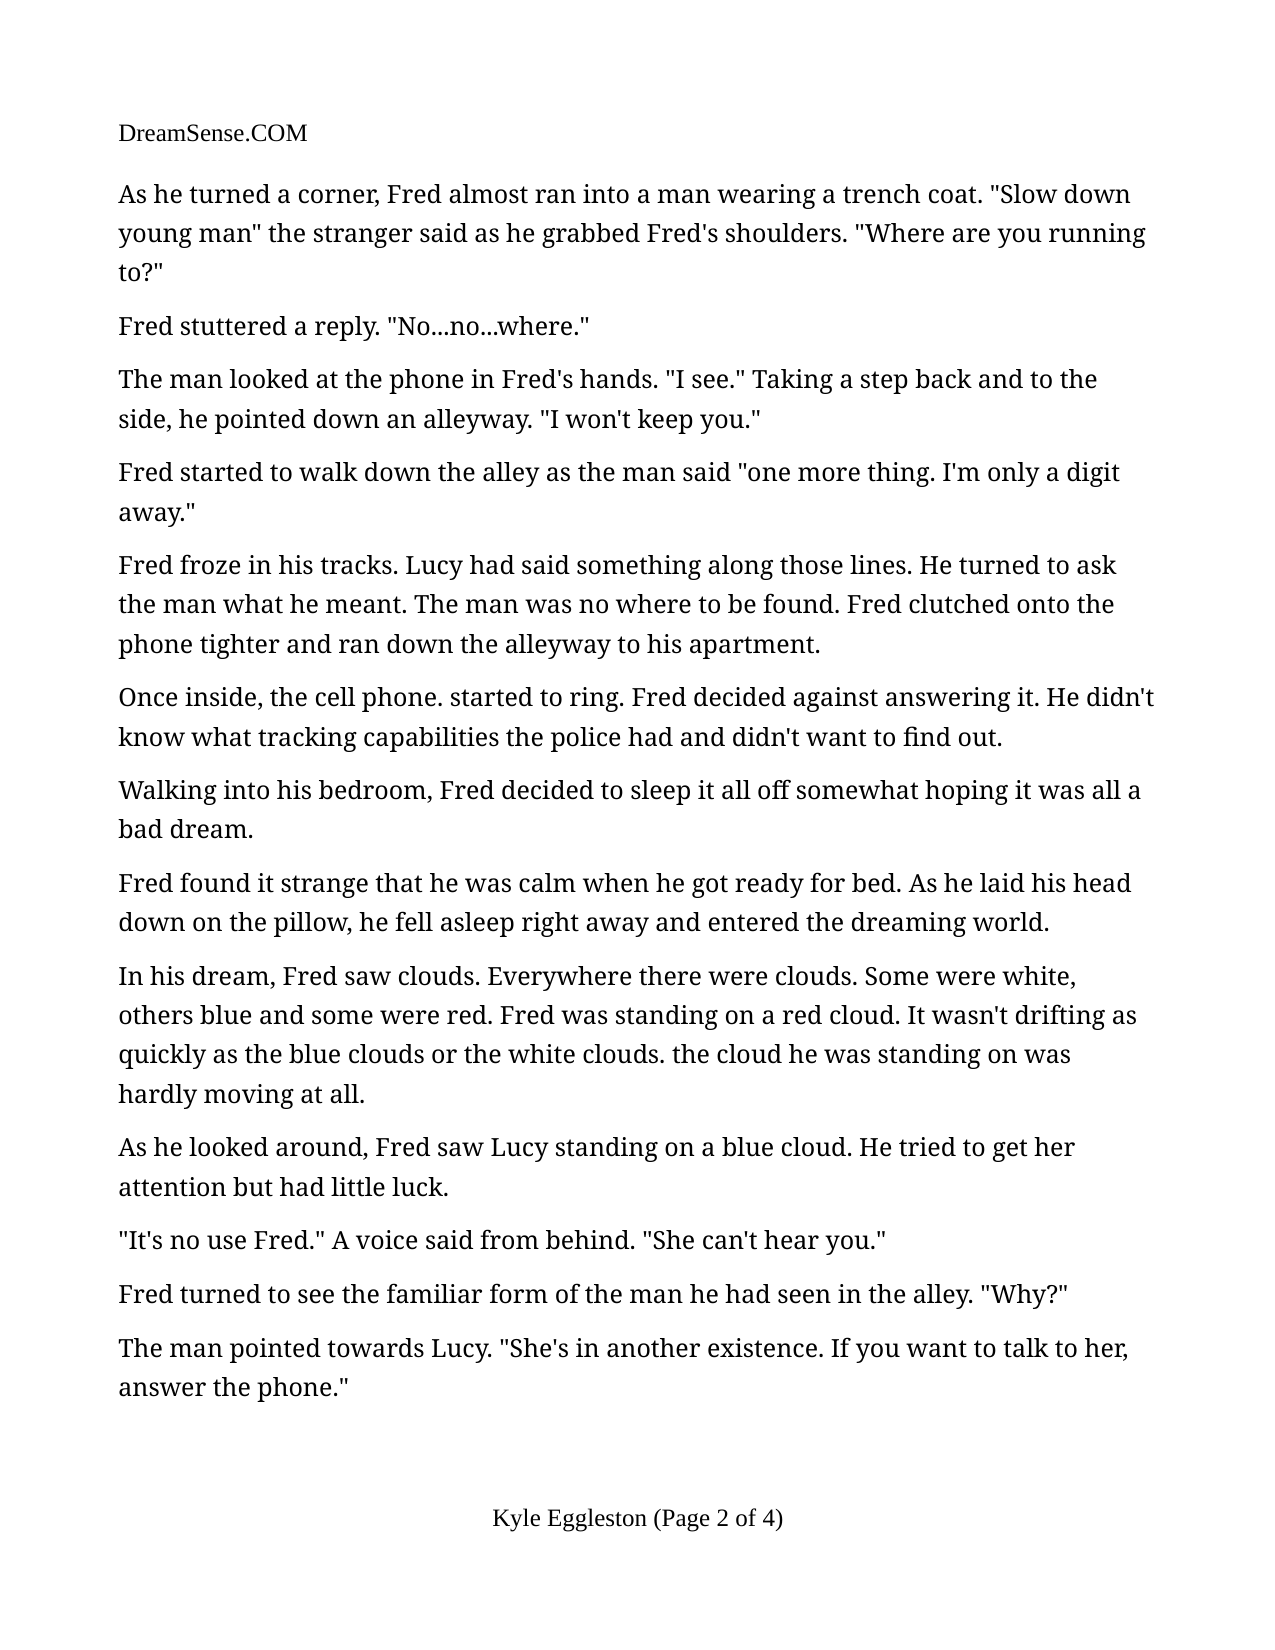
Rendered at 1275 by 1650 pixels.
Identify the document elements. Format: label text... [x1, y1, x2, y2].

text The man looked at the phone in Fred's hands. "I see." Taking a step back and to the side, he pointed down an alleyway. "I won't keep you." [118, 362, 1157, 435]
text As he turned a corner, Fred almost ran into a man wearing a trench coat. "Slow down young man" the stranger said as he grabbed Fred's shoulders. "Where are you running to?" [118, 176, 1157, 289]
text Once inside, the cell phone. started to ring. Fred decided against answering it. He didn't know what tracking capabilities the police had and didn't want to find out. [118, 680, 1157, 753]
text Fred found it strange that he was calm when he got ready for bed. As he laid his head down on the pillow, he fell asleep right away and entered the dreaming world. [118, 866, 1157, 939]
text Fred turned to see the familiar form of the man he had seen in the alley. "Why?" [118, 1277, 1157, 1311]
text As he looked around, Fred saw Lucy standing on a blue cloud. He tried to get her attention but had little luck. [118, 1130, 1157, 1203]
text In his dream, Fred saw clouds. Everywhere there were clouds. Some were white, others blue and some were red. Fred was standing on a red cloud. It wasn't drifting as quickly as the blue clouds or the white clouds. the cloud he was standing on was hardly moving at all. [118, 959, 1157, 1110]
text Fred froze in his tracks. Lucy had said something along those lines. He turned to ask the man what he meant. The man was no where to be found. Fred clutched onto the phone tighter and ran down the alleyway to his apartment. [118, 548, 1157, 660]
text Fred started to walk down the alley as the man said "one more thing. I'm only a digit away." [118, 455, 1157, 528]
text "It's no use Fred." A voice said from behind. "She can't hear you." [118, 1223, 1157, 1257]
text Fred stuttered a reply. "No...no...where." [118, 308, 1157, 342]
text The man pointed towards Lucy. "She's in another existence. If you want to talk to her, answer the phone." [118, 1331, 1157, 1404]
text Walking into his bedroom, Fred decided to sleep it all off somewhat hoping it was all a bad dream. [118, 773, 1157, 846]
